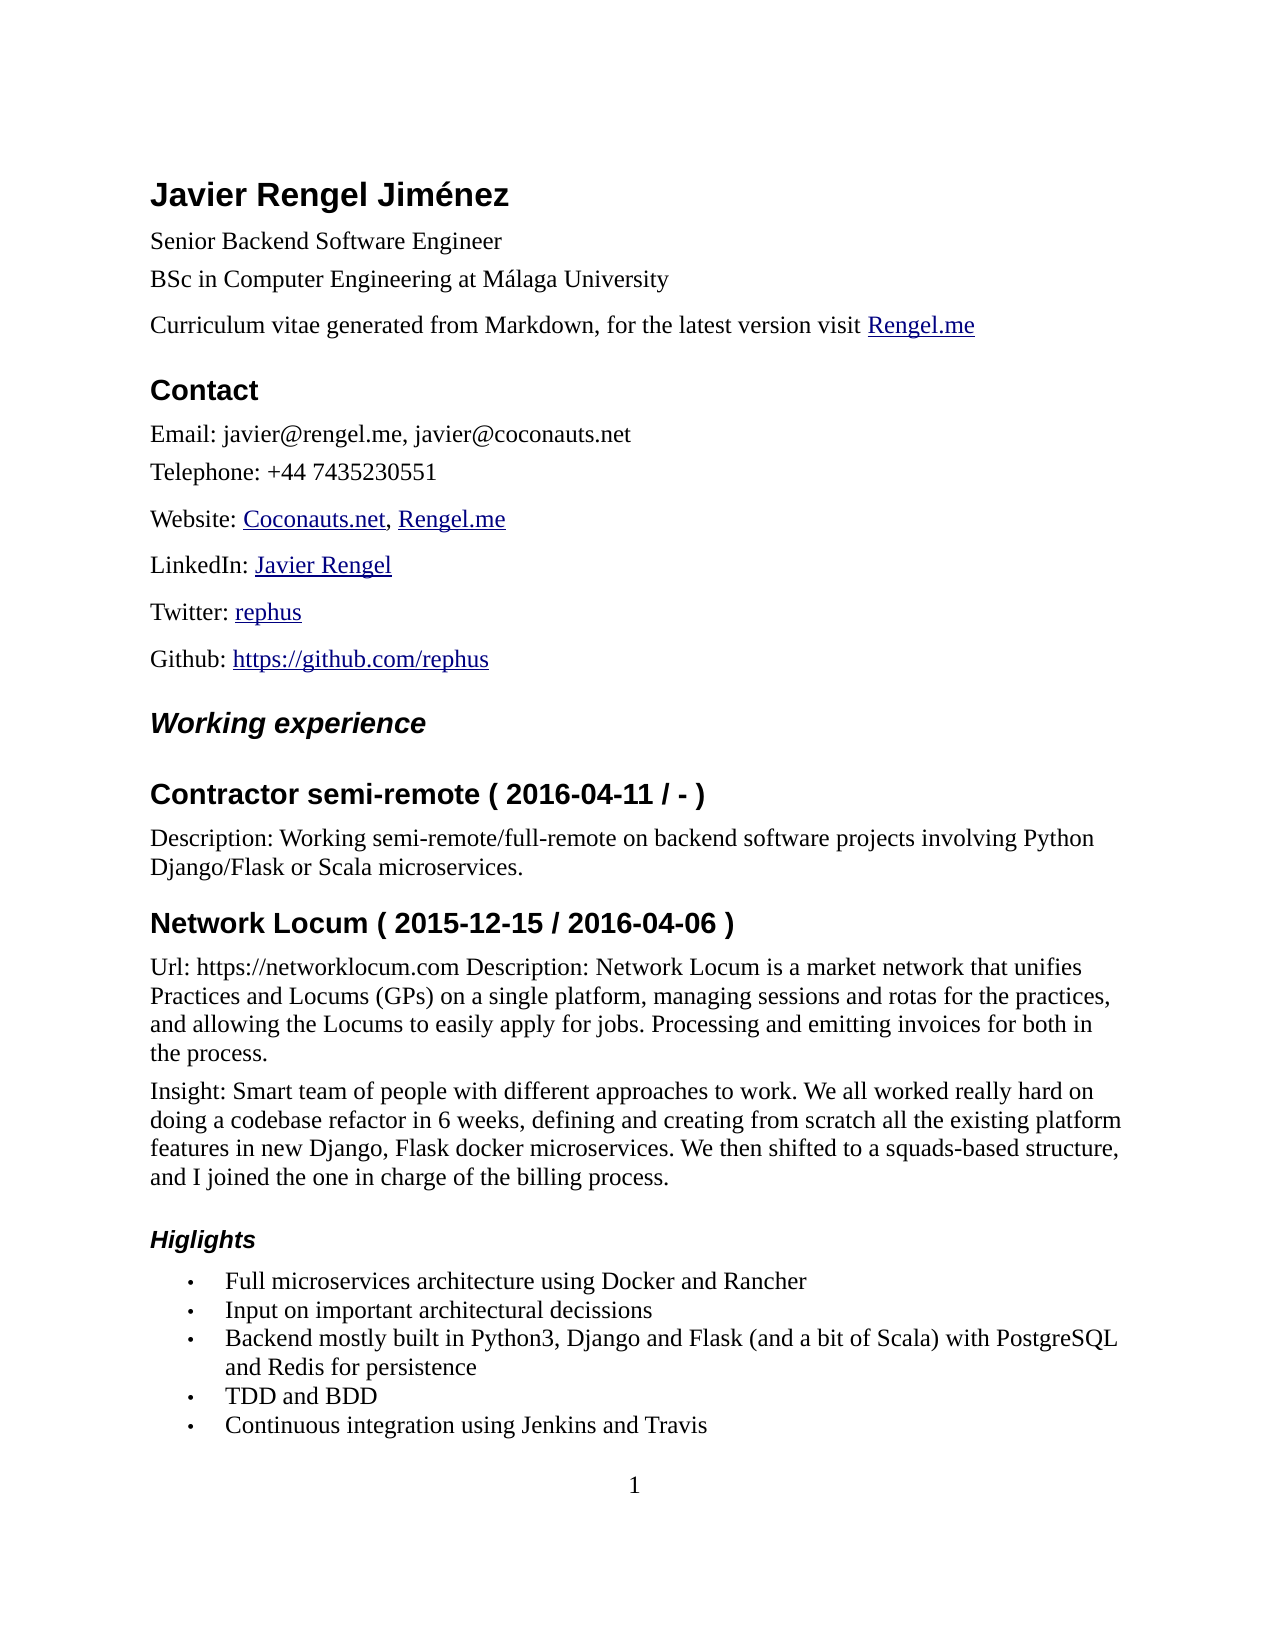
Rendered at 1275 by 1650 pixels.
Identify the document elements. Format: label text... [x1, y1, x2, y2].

text Curriculum vitae generated from Markdown, for the latest version visit Rengel.me [150, 311, 1125, 339]
subtitle Contractor semi-remote ( 2016-04-11 / - ) [150, 777, 1125, 811]
list TDD and BDD [187, 1381, 1125, 1410]
text Email: javier@rengel.me, javier@coconauts.net [150, 419, 1125, 448]
list Backend mostly built in Python3, Django and Flask (and a bit of Scala) with PostgreSQL and Redis for persistence [187, 1323, 1125, 1381]
text Website: Coconauts.net, Rengel.me [150, 504, 1125, 532]
list Full microservices architecture using Docker and Rancher [187, 1266, 1125, 1295]
text Senior Backend Software Engineer [150, 226, 1125, 255]
subtitle Javier Rengel Jiménez [150, 175, 1125, 214]
subtitle Higlights [150, 1225, 1125, 1253]
text BSc in Computer Engineering at Málaga University [150, 264, 1125, 293]
text Telephone: +44 7435230551 [150, 457, 1125, 486]
text Insight: Smart team of people with different approaches to work. We all worked really hard on doing a codebase refactor in 6 weeks, defining and creating from scratch all the existing platform features in new Django, Flask docker microservices. We then shifted to a squads-based structure, and I joined the one in charge of the billing process. [150, 1076, 1125, 1191]
text Twitter: rephus [150, 597, 1125, 626]
subtitle Network Locum ( 2015-12-15 / 2016-04-06 ) [150, 906, 1125, 939]
text Url: https://networklocum.com Description: Network Locum is a market network that unifies Practices and Locums (GPs) on a single platform, managing sessions and rotas for the practices, and allowing the Locums to easily apply for jobs. Processing and emitting invoices for both in the process. [150, 952, 1125, 1067]
text LinkedIn: Javier Rengel [150, 550, 1125, 579]
subtitle Working experience [150, 706, 1125, 740]
list Input on important architectural decissions [187, 1295, 1125, 1323]
subtitle Contact [150, 373, 1125, 407]
text Description: Working semi-remote/full-remote on backend software projects involving Python Django/Flask or Scala microservices. [150, 823, 1125, 881]
text Github: https://github.com/rephus [150, 644, 1125, 672]
list Continuous integration using Jenkins and Travis [187, 1410, 1125, 1438]
